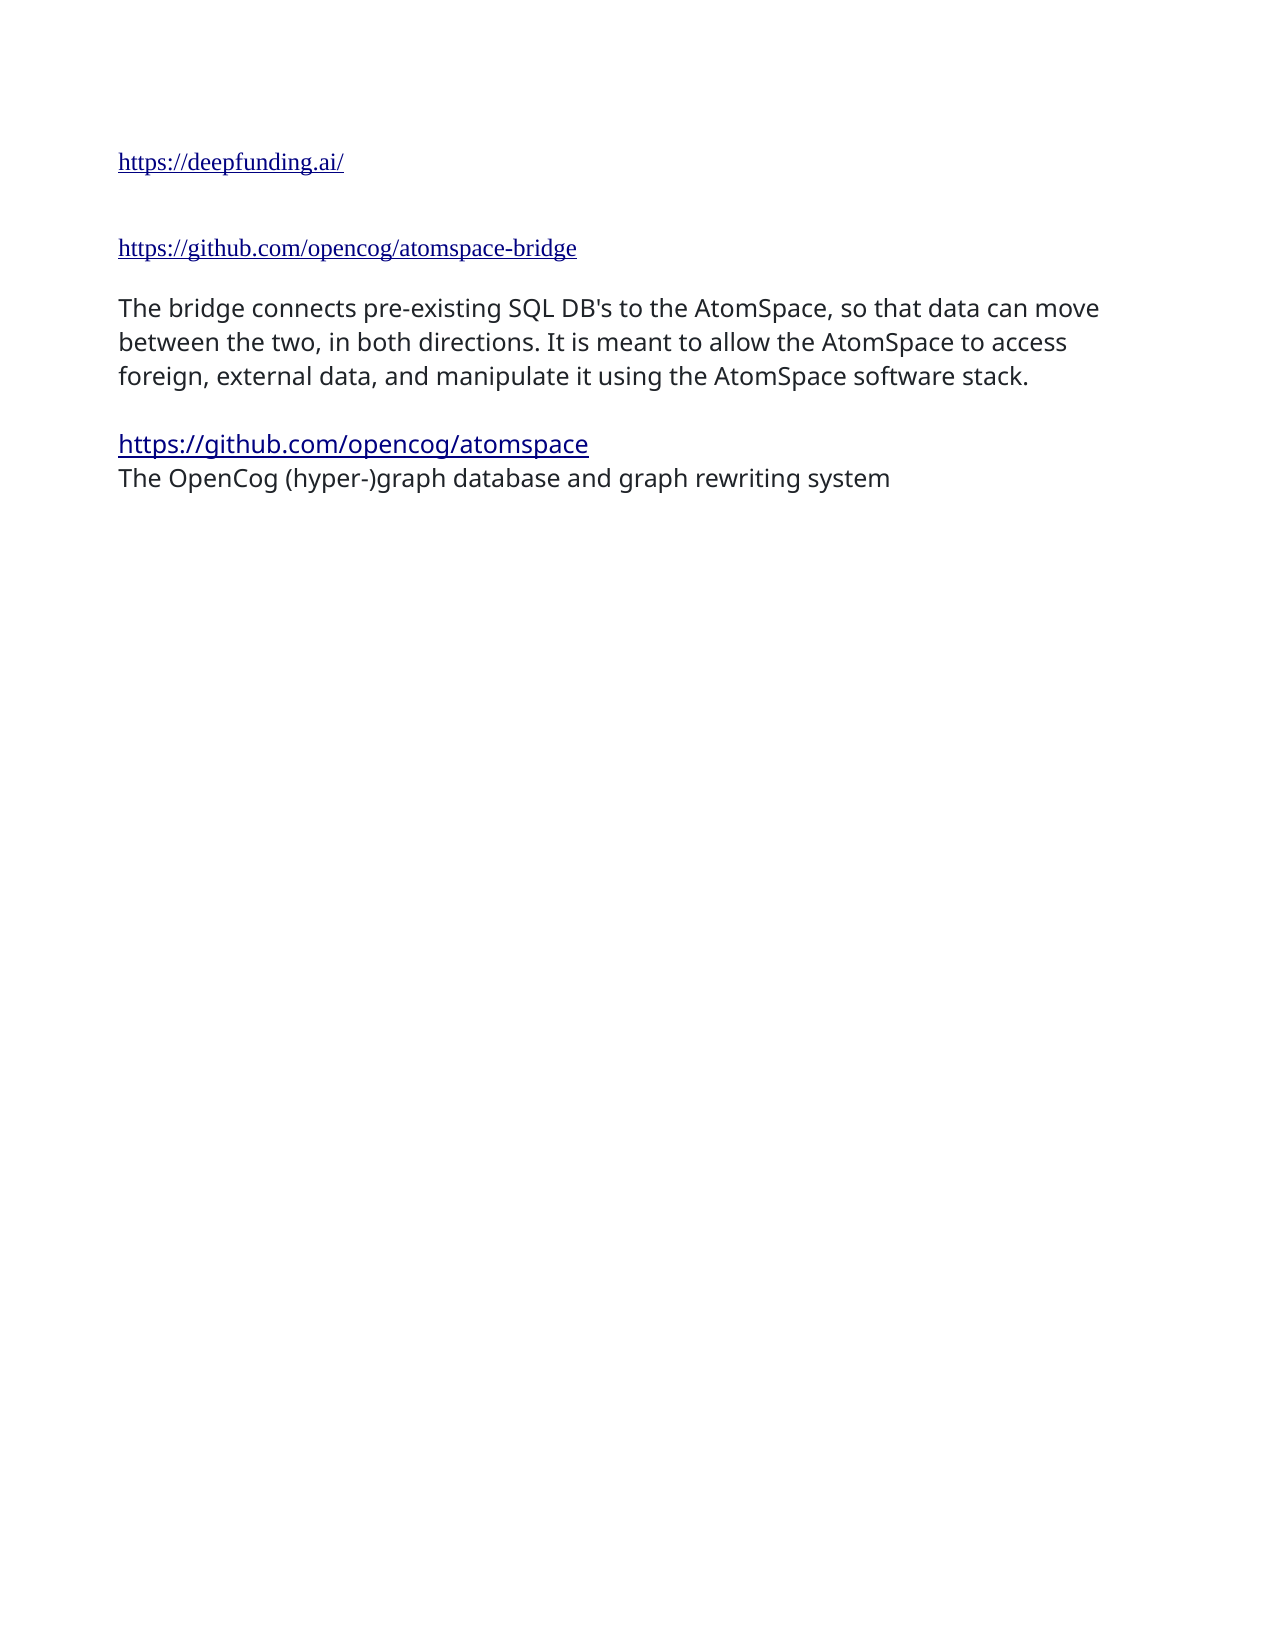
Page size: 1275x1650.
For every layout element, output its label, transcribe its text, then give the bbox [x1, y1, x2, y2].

text https://github.com/opencog/atomspace [118, 427, 1157, 461]
text The bridge connects pre-existing SQL DB's to the AtomSpace, so that data can move between the two, in both directions. It is meant to allow the AtomSpace to access foreign, external data, and manipulate it using the AtomSpace software stack. [118, 291, 1157, 393]
text The OpenCog (hyper-)graph database and graph rewriting system [118, 461, 1157, 495]
text https://deepfunding.ai/ [118, 147, 1157, 176]
text https://github.com/opencog/atomspace-bridge [118, 233, 1157, 262]
